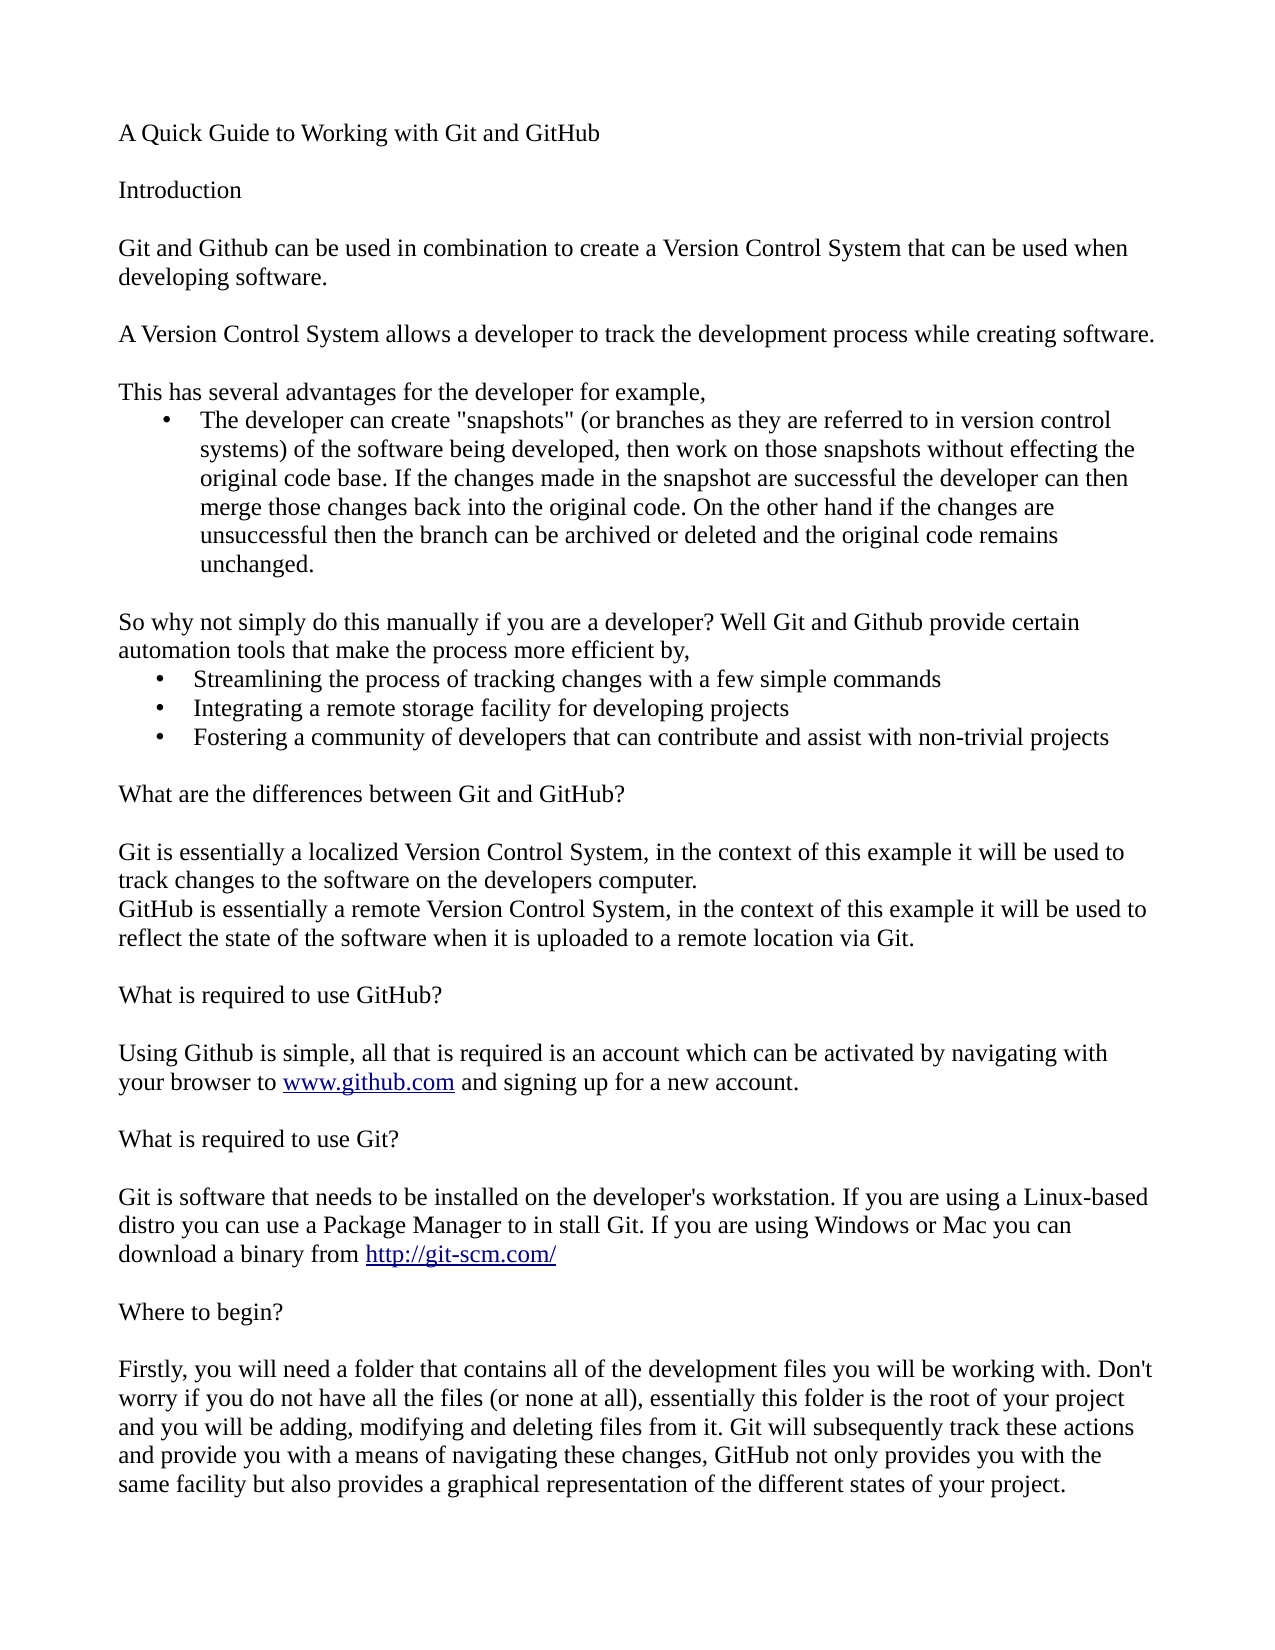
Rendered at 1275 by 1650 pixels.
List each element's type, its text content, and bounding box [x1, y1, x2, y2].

text Using Github is simple, all that is required is an account which can be activated by navigating with your browser to www.github.com and signing up for a new account. [118, 1038, 1157, 1096]
list Fostering a community of developers that can contribute and assist with non-trivial projects [156, 722, 1157, 751]
text This has several advantages for the developer for example, [118, 377, 1157, 406]
text Git is software that needs to be installed on the developer's workstation. If you are using a Linux-based distro you can use a Package Manager to in stall Git. If you are using Windows or Mac you can download a binary from http://git-scm.com/ [118, 1182, 1157, 1268]
list Integrating a remote storage facility for developing projects [156, 693, 1157, 722]
list The developer can create "snapshots" (or branches as they are referred to in version control systems) of the software being developed, then work on those snapshots without effecting the original code base. If the changes made in the snapshot are successful the developer can then merge those changes back into the original code. On the other hand if the changes are unsuccessful then the branch can be archived or deleted and the original code remains unchanged. [162, 406, 1157, 578]
text What are the differences between Git and GitHub? [118, 779, 1157, 808]
list Streamlining the process of tracking changes with a few simple commands [156, 664, 1157, 693]
text Where to begin? [118, 1297, 1157, 1326]
text What is required to use GitHub? [118, 981, 1157, 1009]
text Firstly, you will need a folder that contains all of the development files you will be working with. Don't worry if you do not have all the files (or none at all), essentially this folder is the root of your project and you will be adding, modifying and deleting files from it. Git will subsequently track these actions and provide you with a means of navigating these changes, GitHub not only provides you with the same facility but also provides a graphical representation of the different states of your project. [118, 1354, 1157, 1498]
text So why not simply do this manually if you are a developer? Well Git and Github provide certain automation tools that make the process more efficient by, [118, 607, 1157, 664]
text Git and Github can be used in combination to create a Version Control System that can be used when developing software. [118, 233, 1157, 291]
text GitHub is essentially a remote Version Control System, in the context of this example it will be used to reflect the state of the software when it is uploaded to a remote location via Git. [118, 894, 1157, 952]
text A Version Control System allows a developer to track the development process while creating software. [118, 319, 1157, 348]
text Git is essentially a localized Version Control System, in the context of this example it will be used to track changes to the software on the developers computer. [118, 837, 1157, 894]
text Introduction [118, 176, 1157, 204]
text What is required to use Git? [118, 1124, 1157, 1153]
text A Quick Guide to Working with Git and GitHub [118, 118, 1157, 147]
